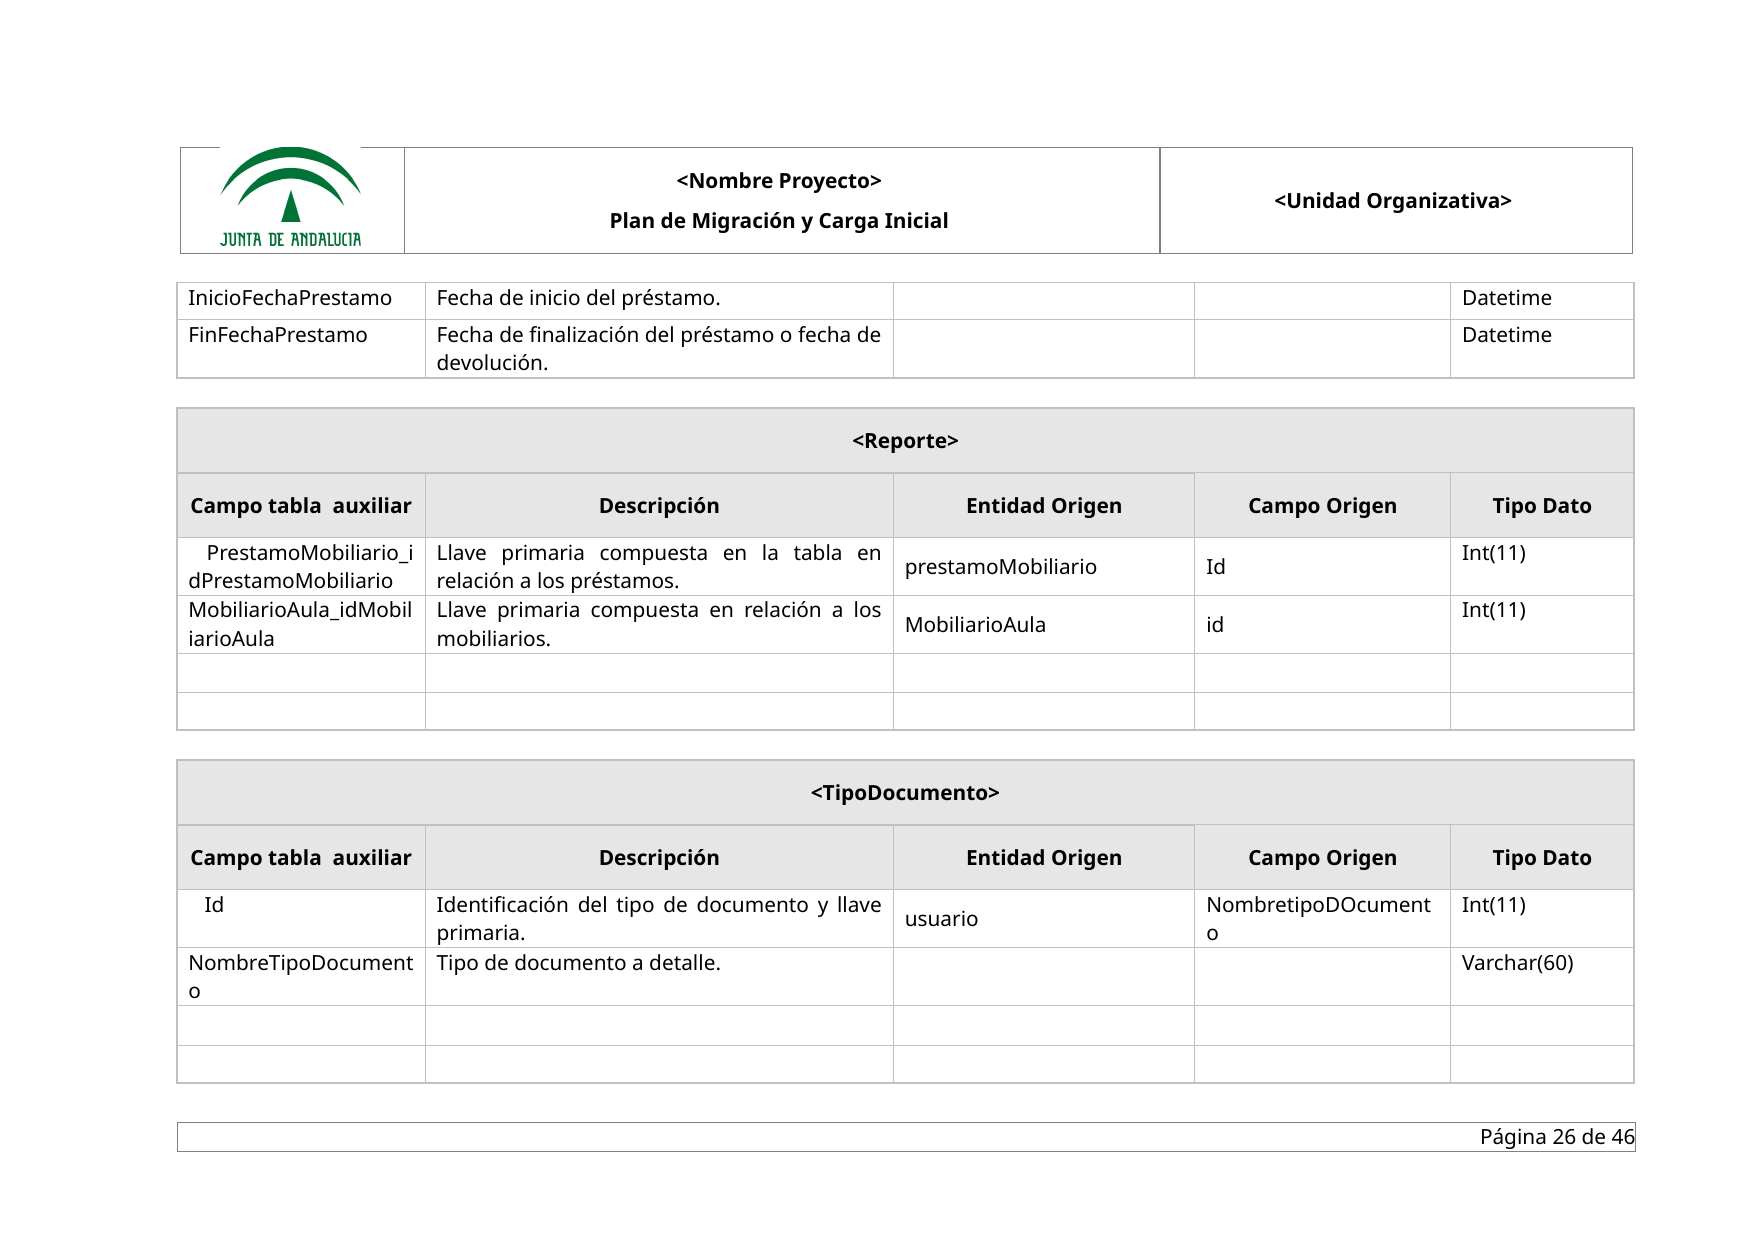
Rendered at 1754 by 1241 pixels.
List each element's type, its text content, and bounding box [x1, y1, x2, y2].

table_cell Llave primaria compuesta en relación a los mobiliarios. [426, 596, 893, 652]
table_cell Int(11) [1451, 890, 1633, 947]
table_cell Entidad Origen [894, 474, 1194, 537]
table_cell id [1195, 596, 1450, 652]
table_cell Descripción [426, 826, 893, 889]
table_cell [1451, 1006, 1633, 1044]
table_cell [1451, 654, 1633, 692]
table_cell prestamoMobiliario [894, 538, 1194, 594]
table_cell Campo tabla auxiliar [178, 474, 425, 537]
table_cell [178, 1006, 425, 1044]
table_cell [1195, 320, 1450, 377]
table_cell [1195, 1006, 1450, 1044]
table_cell [894, 948, 1194, 1005]
table_cell Int(11) [1451, 596, 1633, 652]
table_cell Tipo de documento a detalle. [426, 948, 893, 1005]
table_cell Tipo Dato [1451, 473, 1633, 537]
table_cell Identificación del tipo de documento y llave primaria. [426, 890, 893, 947]
table_cell [894, 320, 1194, 377]
table_cell [1195, 1046, 1450, 1082]
table_cell [1195, 283, 1450, 319]
table_cell [178, 654, 425, 692]
table_cell [894, 1046, 1194, 1082]
table_cell usuario [894, 890, 1194, 947]
table_cell MobiliarioAula_idMobiliarioAula [178, 596, 425, 652]
table_header <Reporte> [178, 409, 1633, 472]
table_cell [894, 283, 1194, 319]
table_cell Tipo Dato [1451, 825, 1633, 889]
table_cell [426, 693, 893, 729]
table_cell [1451, 693, 1633, 729]
table_cell [426, 1046, 893, 1082]
table_cell MobiliarioAula [894, 596, 1194, 652]
table_cell Id [1195, 538, 1450, 594]
table_cell [178, 1046, 425, 1082]
table_cell PrestamoMobiliario_idPrestamoMobiliario [178, 538, 425, 594]
table_cell NombreTipoDocumento [178, 948, 425, 1005]
table_cell InicioFechaPrestamo [178, 283, 425, 319]
table_cell Id [178, 890, 425, 947]
table_cell Descripción [426, 474, 893, 537]
table_cell Entidad Origen [894, 826, 1194, 889]
table_cell Datetime [1451, 320, 1633, 377]
table_cell Campo Origen [1195, 825, 1450, 889]
table_cell Campo Origen [1195, 473, 1450, 537]
table_cell [1195, 654, 1450, 692]
table_cell [894, 654, 1194, 692]
table_cell Fecha de inicio del préstamo. [426, 283, 893, 319]
table_cell NombretipoDOcumento [1195, 890, 1450, 947]
table_cell Varchar(60) [1451, 948, 1633, 1005]
table_cell [894, 1006, 1194, 1044]
table_cell Campo tabla auxiliar [178, 826, 425, 889]
table_cell [426, 1006, 893, 1044]
table_cell [178, 693, 425, 729]
table_cell [1195, 948, 1450, 1005]
table_cell [1451, 1046, 1633, 1082]
table_header <TipoDocumento> [178, 761, 1633, 824]
table_cell [1195, 693, 1450, 729]
table_cell [426, 654, 893, 692]
table_cell Int(11) [1451, 538, 1633, 594]
table_cell Llave primaria compuesta en la tabla en relación a los préstamos. [426, 538, 893, 594]
table_cell Datetime [1451, 283, 1633, 319]
table_cell [894, 693, 1194, 729]
table_cell FinFechaPrestamo [178, 320, 425, 377]
table_cell Fecha de finalización del préstamo o fecha de devolución. [426, 320, 893, 377]
